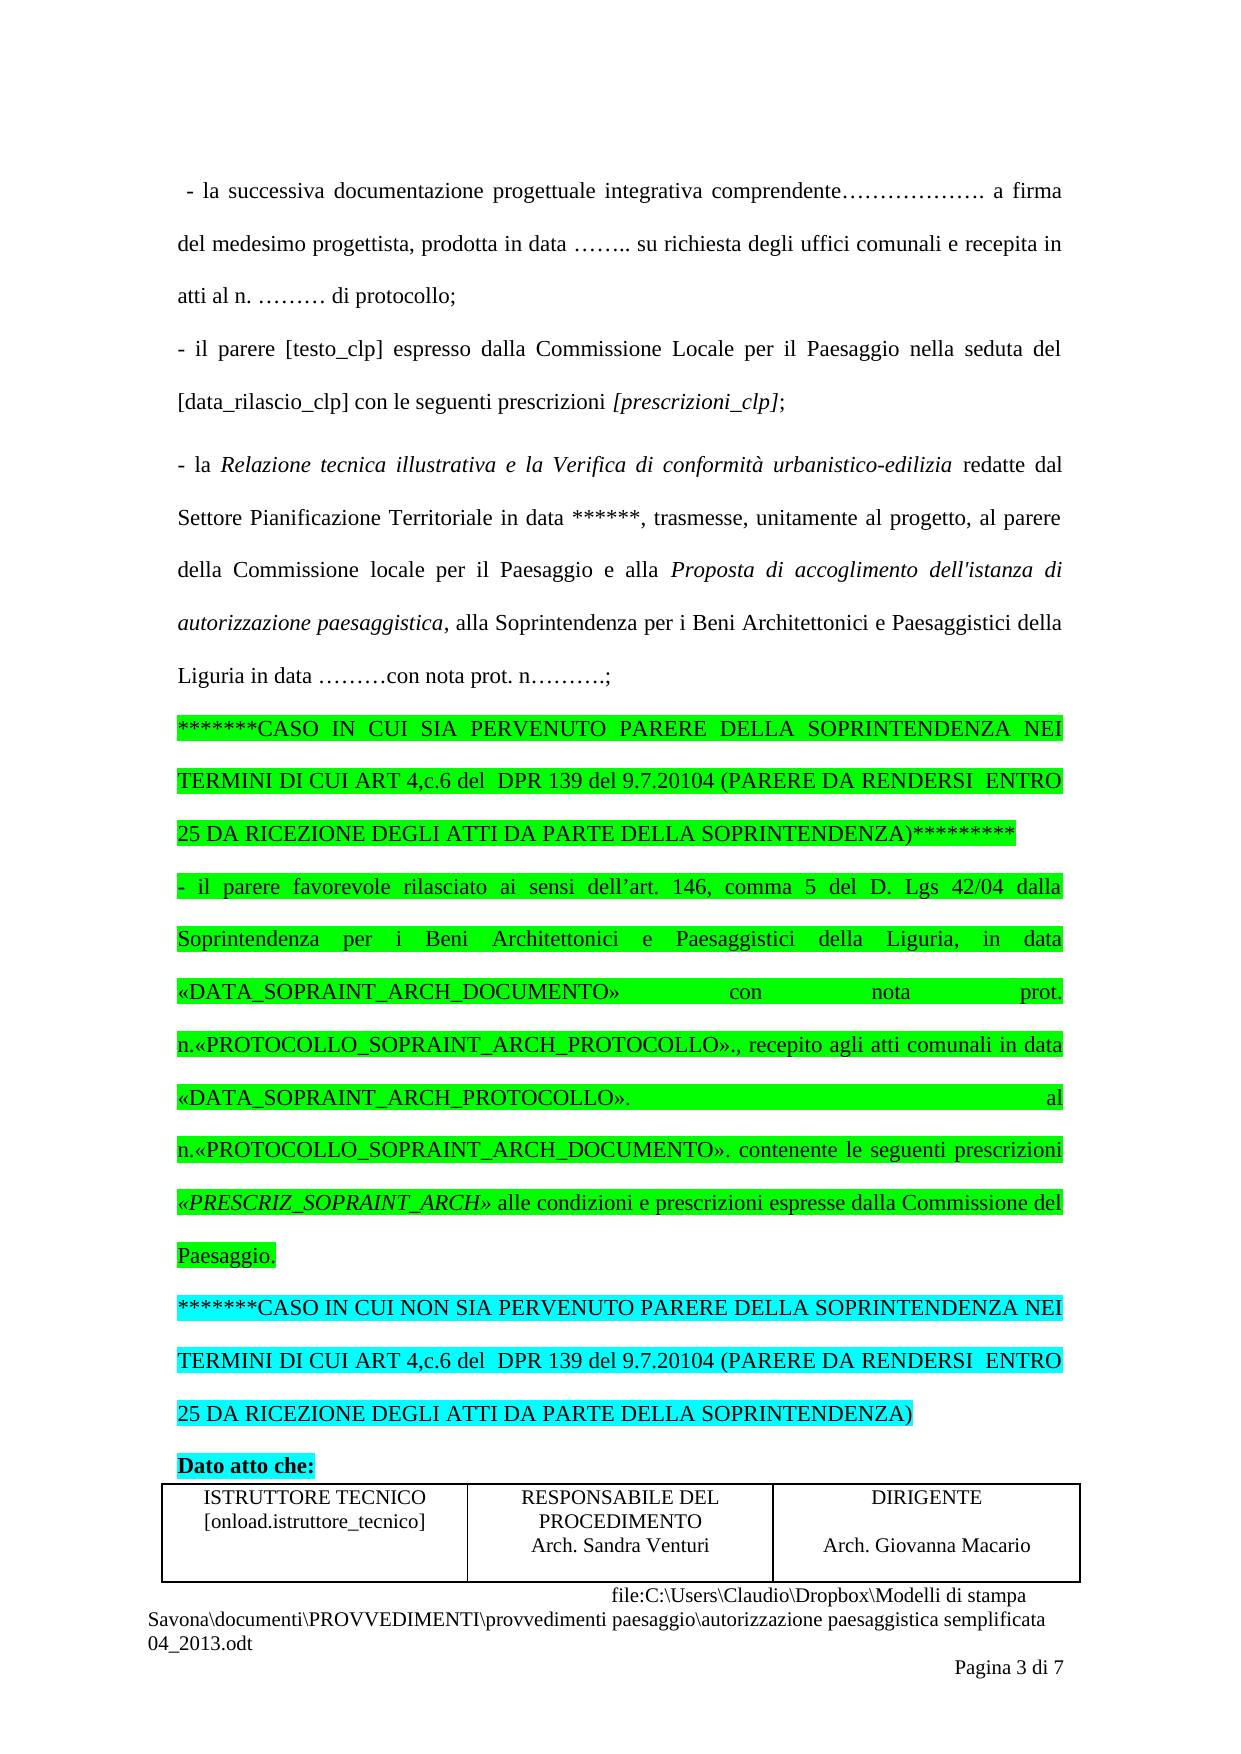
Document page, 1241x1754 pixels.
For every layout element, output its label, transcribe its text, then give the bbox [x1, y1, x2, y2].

text *******CASO IN CUI NON SIA PERVENUTO PARERE DELLA SOPRINTENDENZA NEI TERMINI DI CUI ART 4,c.6 del DPR 139 del 9.7.20104 (PARERE DA RENDERSI ENTRO 25 DA RICEZIONE DEGLI ATTI DA PARTE DELLA SOPRINTENDENZA) [177, 1294, 1063, 1426]
text *******CASO IN CUI SIA PERVENUTO PARERE DELLA SOPRINTENDENZA NEI TERMINI DI CUI ART 4,c.6 del DPR 139 del 9.7.20104 (PARERE DA RENDERSI ENTRO 25 DA RICEZIONE DEGLI ATTI DA PARTE DELLA SOPRINTENDENZA)********* [177, 715, 1063, 846]
text - il parere favorevole rilasciato ai sensi dell’art. 146, comma 5 del D. Lgs 42/04 dalla Soprintendenza per i Beni Architettonici e Paesaggistici della Liguria, in data «DATA_SOPRAINT_ARCH_DOCUMENTO» con nota prot. n.«PROTOCOLLO_SOPRAINT_ARCH_PROTOCOLLO»., recepito agli atti comunali in data «DATA_SOPRAINT_ARCH_PROTOCOLLO». al n.«PROTOCOLLO_SOPRAINT_ARCH_DOCUMENTO». contenente le seguenti prescrizioni «PRESCRIZ_SOPRAINT_ARCH» alle condizioni e prescrizioni espresse dalla Commissione del Paesaggio. [177, 873, 1063, 1268]
text - la Relazione tecnica illustrativa e la Verifica di conformità urbanistico-edilizia redatte dal Settore Pianificazione Territoriale in data ******, trasmesse, unitamente al progetto, al parere della Commissione locale per il Paesaggio e alla Proposta di accoglimento dell'istanza di autorizzazione paesaggistica, alla Soprintendenza per i Beni Architettonici e Paesaggistici della Liguria in data ………con nota prot. n……….; [177, 451, 1063, 688]
text - la successiva documentazione progettuale integrativa comprendente………………. a firma del medesimo progettista, prodotta in data …….. su richiesta degli uffici comunali e recepita in atti al n. ……… di protocollo; [177, 177, 1063, 309]
text Dato atto che: [177, 1453, 1063, 1479]
text - il parere [testo_clp] espresso dalla Commissione Locale per il Paesaggio nella seduta del [data_rilascio_clp] con le seguenti prescrizioni [prescrizioni_clp]; [177, 335, 1063, 414]
